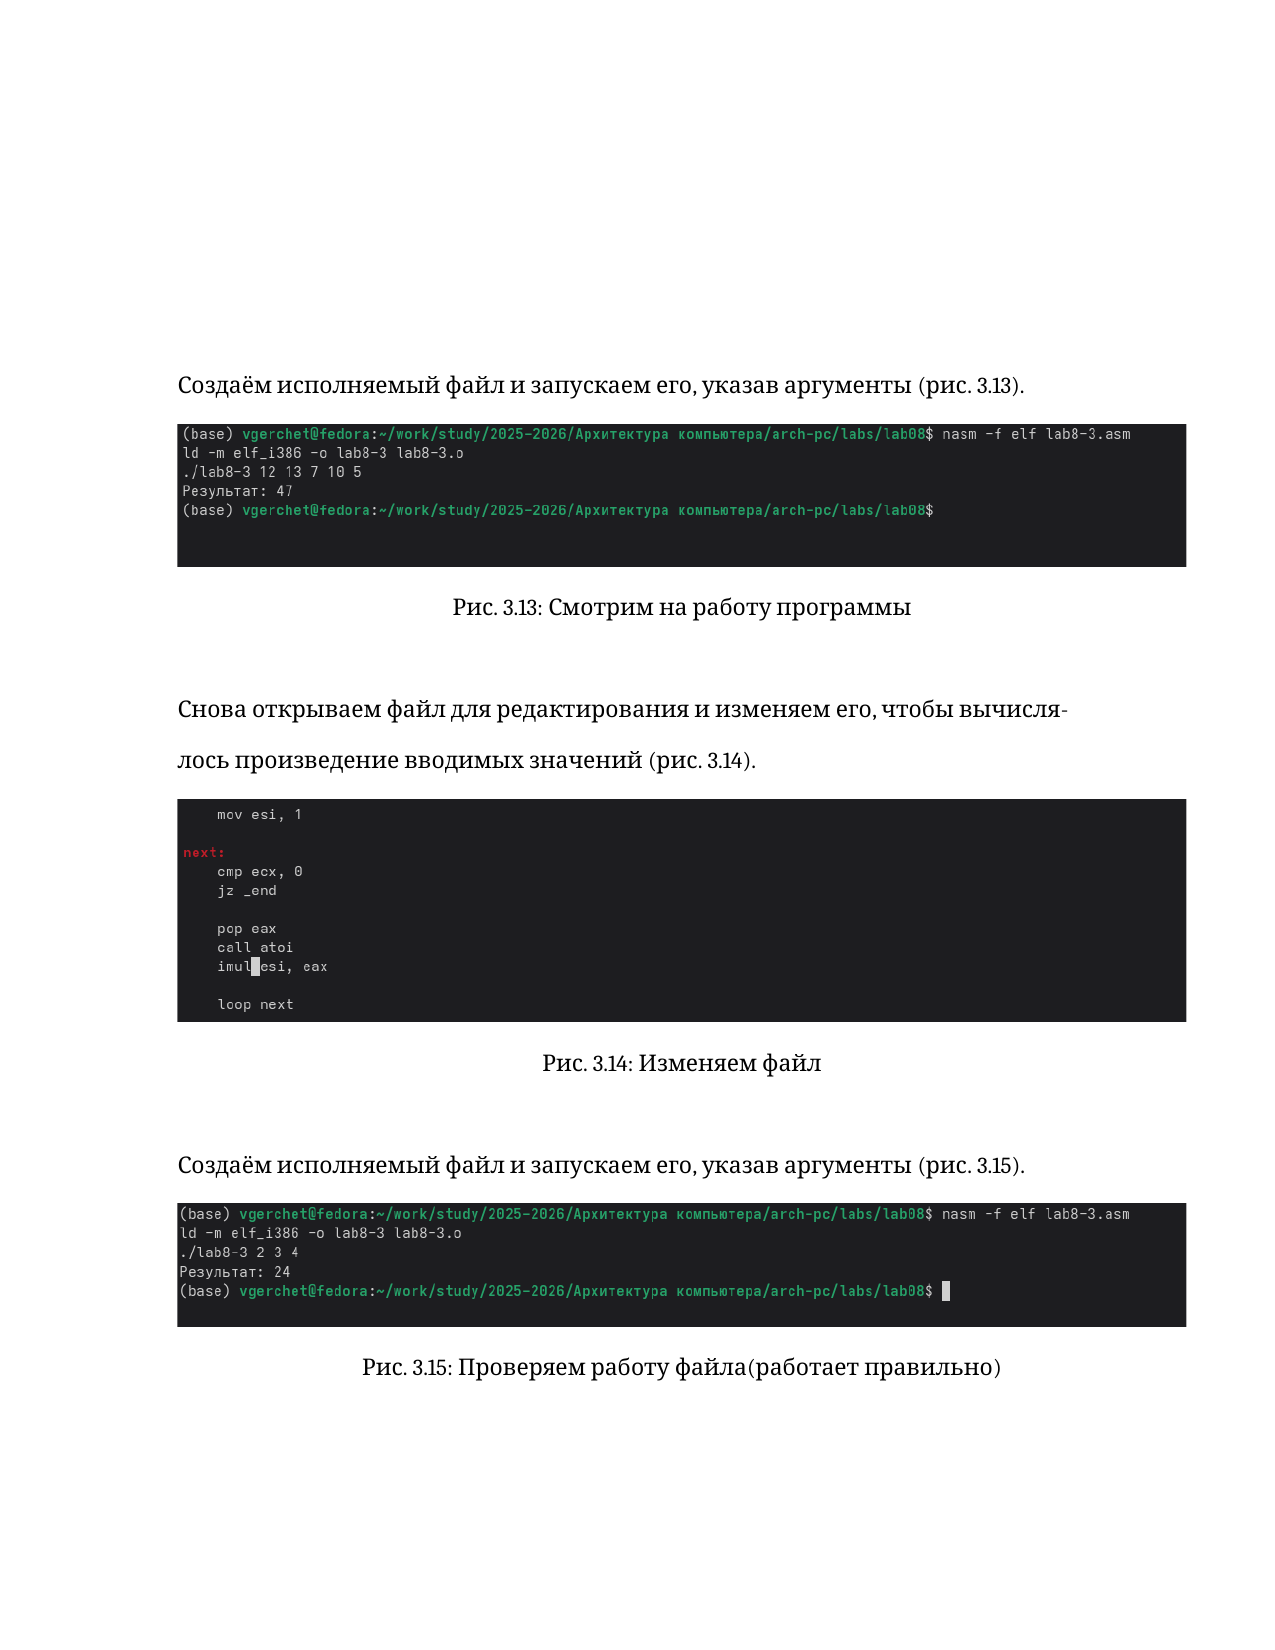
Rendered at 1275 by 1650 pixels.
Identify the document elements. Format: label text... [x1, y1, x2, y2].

text Рис. 3.15: Проверяем работу файла(работает правильно) [177, 1327, 1186, 1381]
text Создаём исполняемый файл и запускаем его, указав аргументы (рис. 3.13). [177, 373, 1186, 400]
text лось произведение вводимых значений (рис. 3.14). [177, 748, 1186, 774]
text Создаём исполняемый файл и запускаем его, указав аргументы (рис. 3.15). [177, 1152, 1186, 1179]
picture [177, 799, 1187, 1022]
text Рис. 3.13: Смотрим на работу программы [177, 567, 1186, 621]
picture [177, 424, 1187, 567]
picture [177, 1203, 1187, 1327]
text Рис. 3.14: Изменяем файл [177, 1022, 1186, 1077]
text Снова открываем файл для редактирования и изменяем его, чтобы вычисля- [177, 697, 1186, 723]
